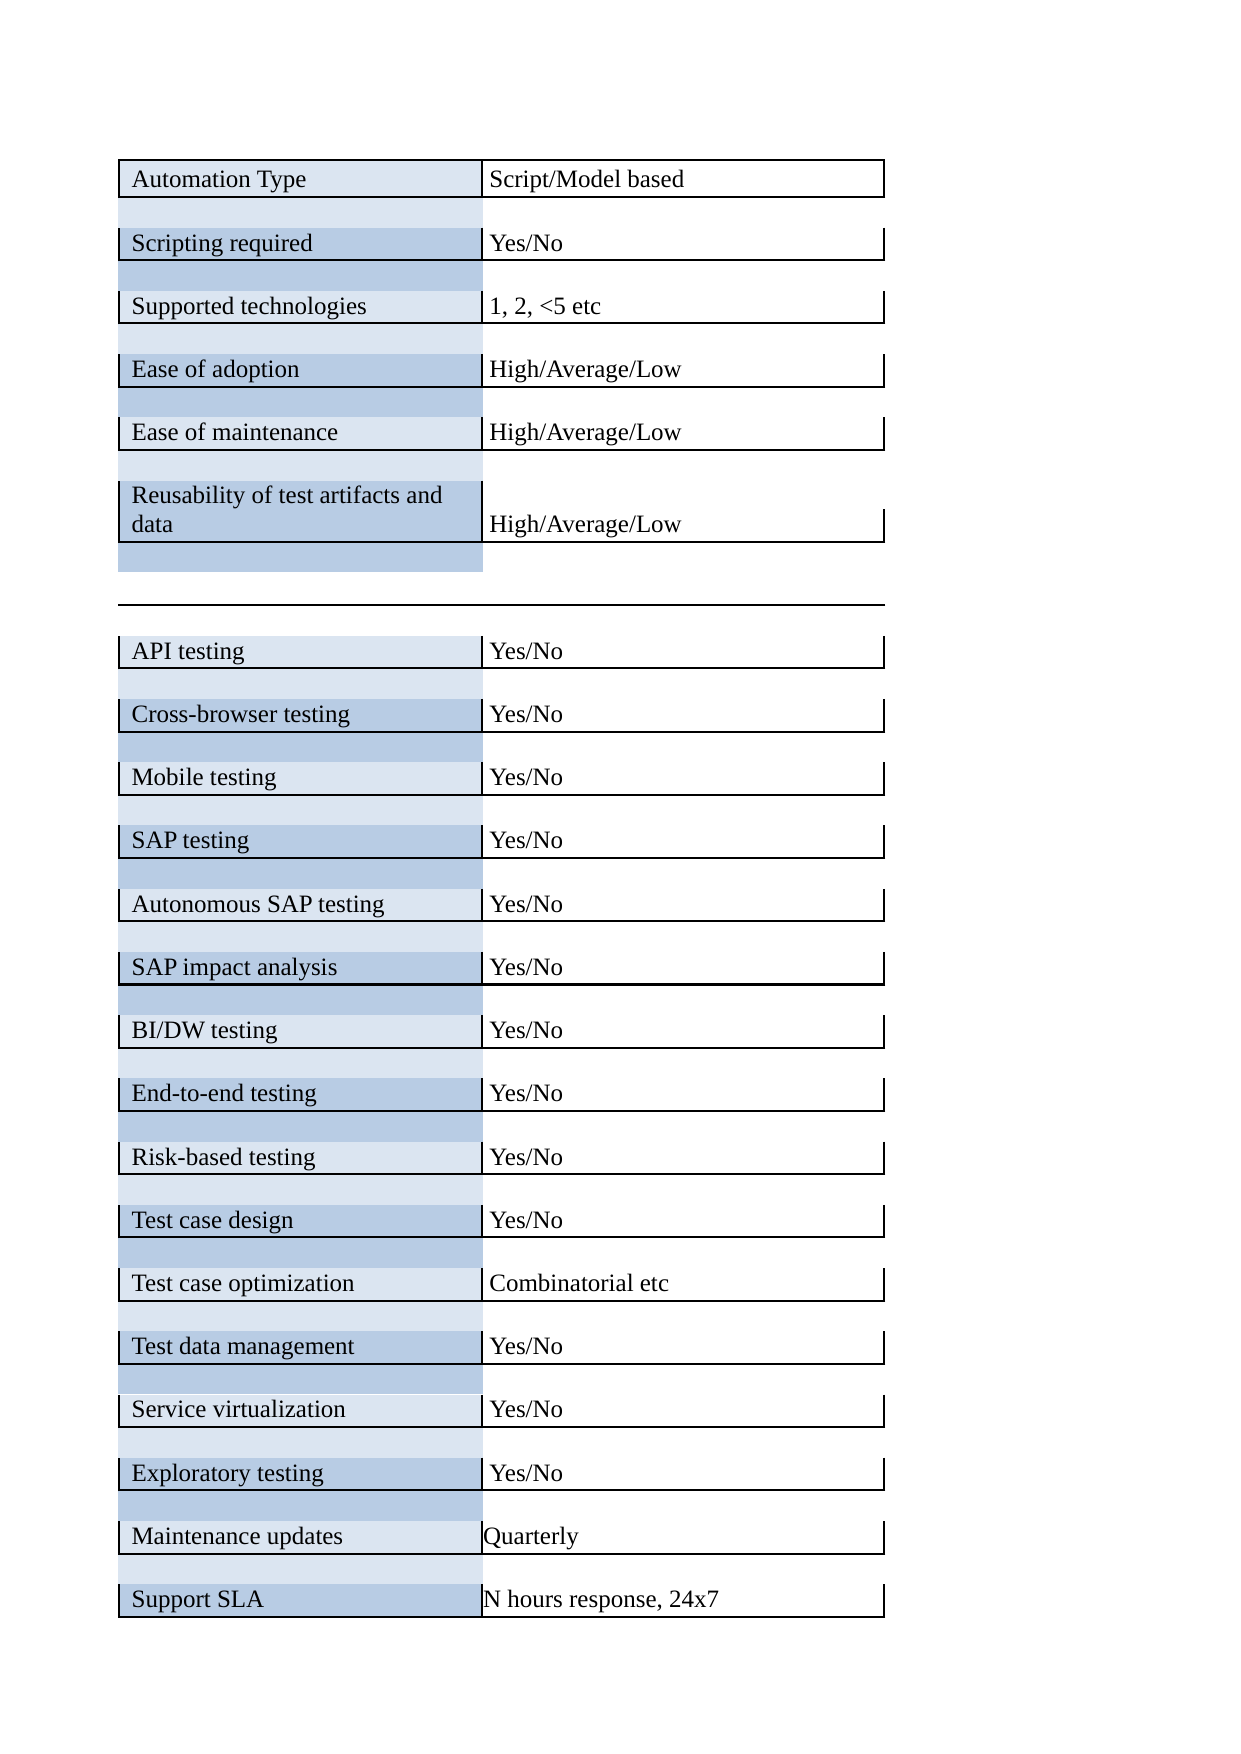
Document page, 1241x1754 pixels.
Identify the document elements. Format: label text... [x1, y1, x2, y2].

table_cell [483, 1491, 885, 1521]
table_cell [118, 796, 483, 825]
table_cell [118, 1365, 483, 1394]
table_cell [483, 1112, 885, 1142]
table_cell [483, 1302, 885, 1331]
table_cell Ease of maintenance [120, 417, 481, 449]
table_cell [483, 324, 885, 354]
table_cell [483, 388, 885, 417]
table_cell High/Average/Low [483, 481, 885, 541]
table_cell Yes/No [483, 762, 883, 794]
table_cell [483, 1365, 885, 1394]
table_cell [118, 1238, 483, 1268]
table_cell Yes/No [483, 228, 883, 259]
table_cell Yes/No [483, 1395, 883, 1426]
table_cell [118, 1049, 483, 1078]
table_cell [118, 1555, 483, 1584]
table_cell [483, 1238, 885, 1268]
table_cell [483, 1175, 885, 1205]
table_cell [483, 1428, 885, 1458]
table_cell Reusability of test artifacts and data [120, 481, 481, 541]
table_cell High/Average/Low [483, 354, 883, 386]
table_cell SAP impact analysis [120, 952, 481, 983]
table_cell Autonomous SAP testing [120, 889, 481, 920]
table_cell Yes/No [483, 825, 883, 857]
table_cell [118, 451, 483, 481]
table_cell Test case optimization [120, 1268, 481, 1300]
table_cell [483, 859, 885, 889]
table_cell [118, 922, 483, 952]
table_cell Yes/No [483, 1205, 883, 1236]
table_cell Quarterly [483, 1521, 883, 1553]
table_cell [483, 1555, 885, 1584]
table_cell Service virtualization [120, 1395, 481, 1426]
table_cell [118, 669, 483, 699]
table_cell [483, 573, 885, 604]
table_header [118, 198, 483, 228]
table_cell Yes/No [483, 1015, 883, 1047]
table_cell [483, 543, 885, 572]
table_cell Maintenance updates [120, 1521, 481, 1553]
table_cell Test data management [120, 1331, 481, 1363]
table_header [483, 198, 885, 228]
table_cell [483, 1049, 885, 1078]
table_cell 1, 2, <5 etc [483, 291, 883, 322]
table_cell [118, 543, 483, 572]
table_cell [483, 261, 885, 291]
table_cell Exploratory testing [120, 1458, 481, 1489]
table_cell Ease of adoption [120, 354, 481, 386]
table_cell [118, 261, 483, 291]
table_cell Cross-browser testing [120, 699, 481, 731]
table_cell [483, 986, 885, 1015]
table_cell High/Average/Low [483, 417, 883, 449]
table_cell Yes/No [483, 1078, 883, 1110]
table_cell Yes/No [483, 1331, 883, 1363]
table_cell [118, 1175, 483, 1205]
table_cell [118, 859, 483, 889]
table_cell [483, 733, 885, 762]
table_cell Yes/No [483, 1142, 883, 1173]
table_cell Supported technologies [120, 291, 481, 322]
table_cell N hours response, 24x7 [483, 1584, 883, 1616]
table_cell End-to-end testing [120, 1078, 481, 1110]
table_cell API testing [120, 636, 481, 667]
table_cell Support SLA [120, 1584, 481, 1616]
table_cell Yes/No [483, 952, 883, 983]
table_header Script/Model based [483, 161, 883, 196]
table_header Automation Type [120, 161, 481, 196]
table_cell Yes/No [483, 699, 883, 731]
table_cell [483, 669, 885, 699]
table_cell BI/DW testing [120, 1015, 481, 1047]
table_cell Yes/No [483, 1458, 883, 1489]
table_cell [483, 451, 885, 481]
table_cell [118, 388, 483, 417]
table_cell Test case design [120, 1205, 481, 1236]
table_cell [118, 324, 483, 354]
table_cell [118, 606, 483, 636]
table_cell Mobile testing [120, 762, 481, 794]
table_cell Combinatorial etc [483, 1268, 883, 1300]
table_cell [118, 986, 483, 1015]
table_cell Risk-based testing [120, 1142, 481, 1173]
table_cell [483, 922, 885, 952]
table_cell SAP testing [120, 825, 481, 857]
table_cell [118, 733, 483, 762]
table_cell [118, 1428, 483, 1458]
table_cell [118, 1112, 483, 1142]
table_cell [118, 573, 483, 604]
table_cell Yes/No [483, 889, 883, 920]
table_cell [118, 1491, 483, 1521]
table_cell Scripting required [120, 228, 481, 259]
table_cell [483, 796, 885, 825]
table_cell [483, 606, 885, 636]
table_cell Yes/No [483, 636, 883, 667]
table_cell [118, 1302, 483, 1331]
